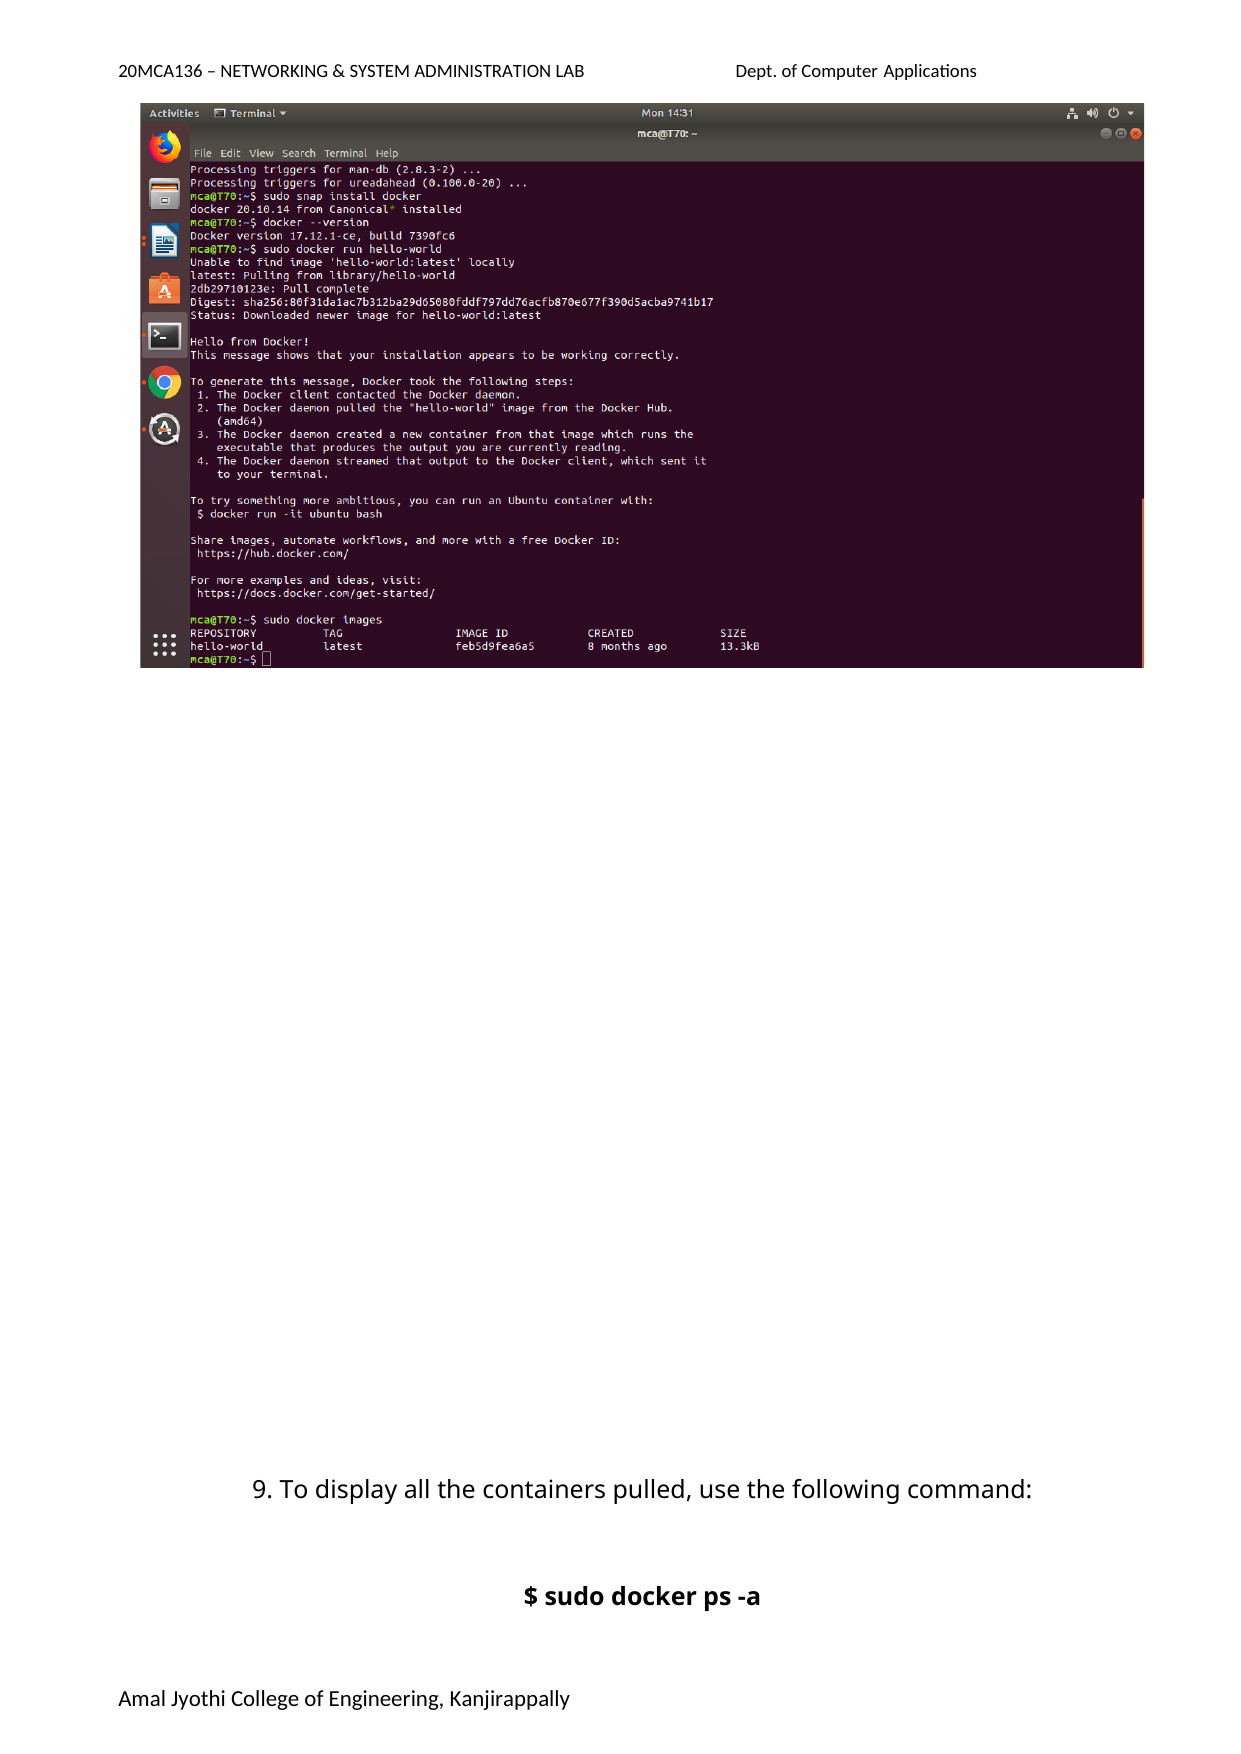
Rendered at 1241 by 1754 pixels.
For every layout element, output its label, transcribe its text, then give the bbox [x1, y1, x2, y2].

picture [140, 103, 1145, 668]
text 9. To display all the containers pulled, use the following command: [118, 1472, 1167, 1506]
text $ sudo docker ps -a [118, 1579, 1167, 1613]
